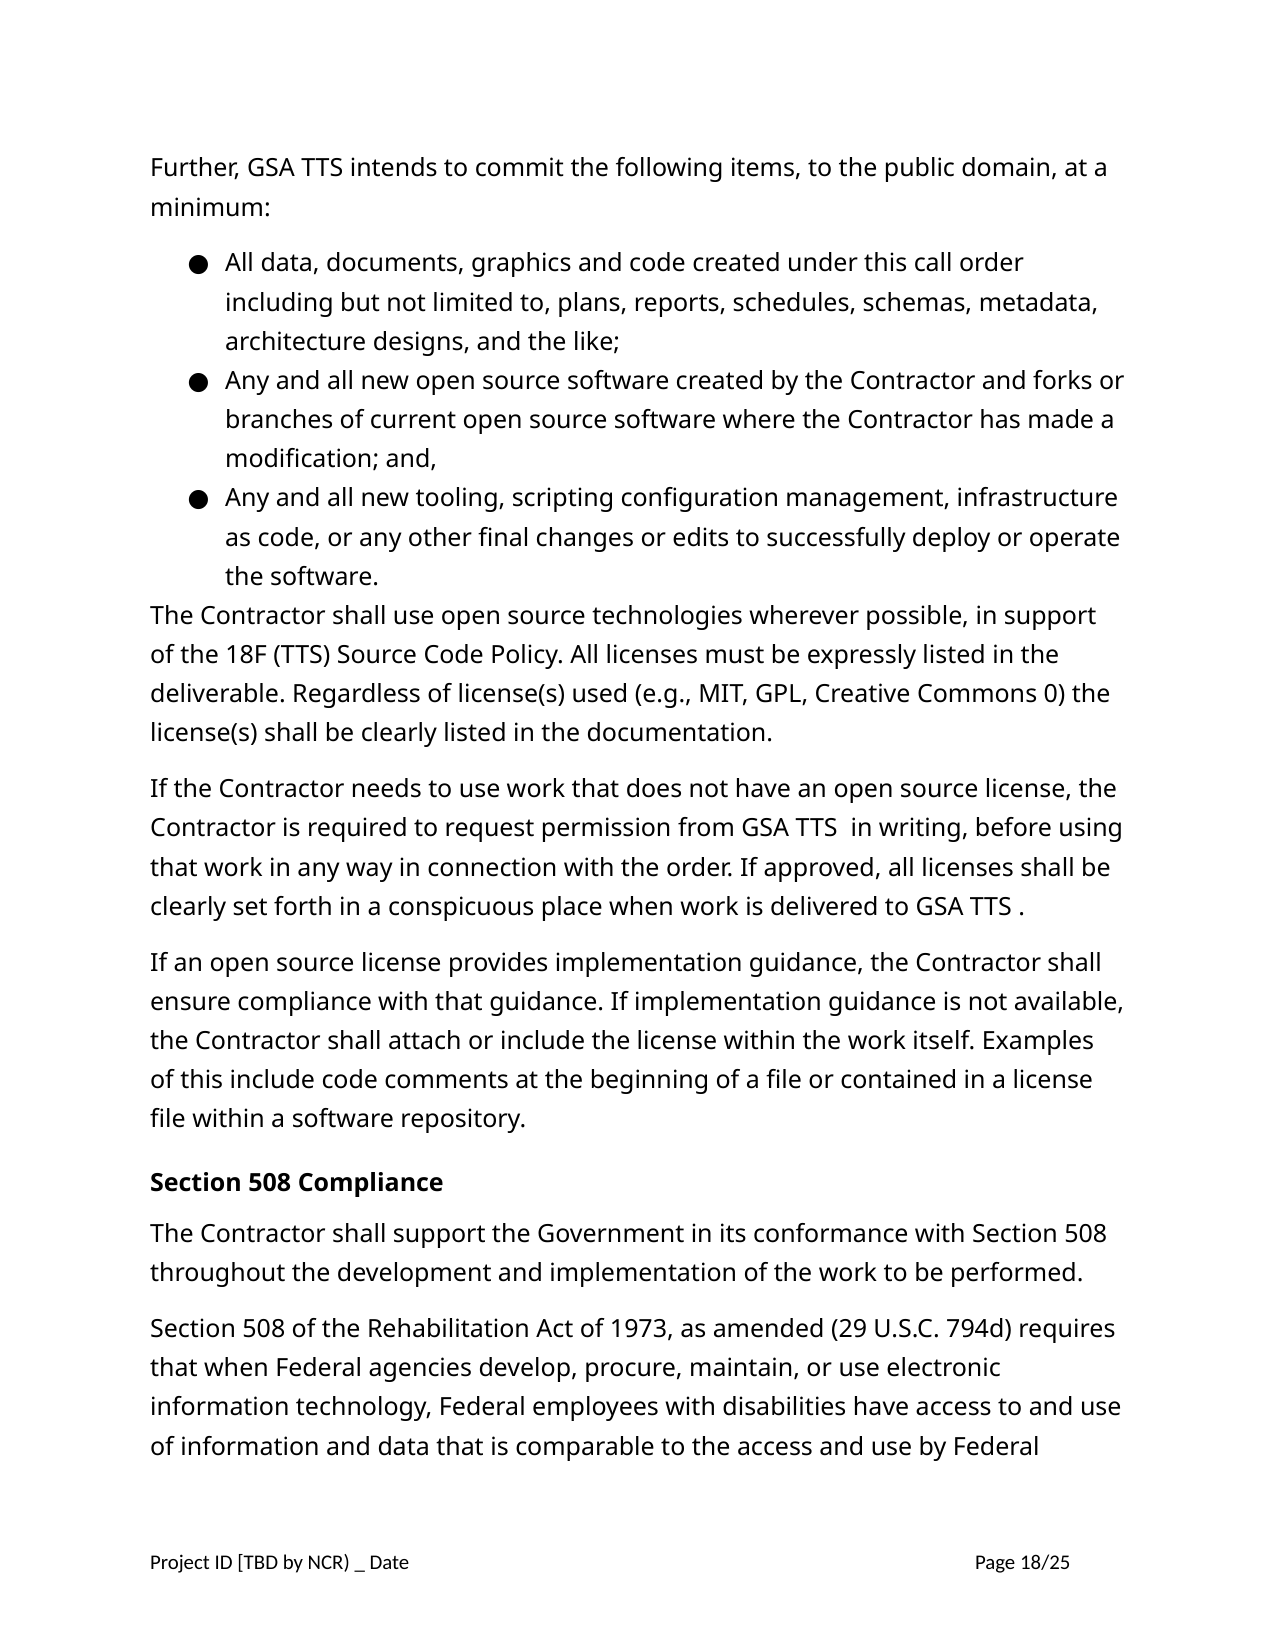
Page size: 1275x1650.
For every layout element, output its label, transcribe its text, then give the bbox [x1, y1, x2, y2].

text If an open source license provides implementation guidance, the Contractor shall ensure compliance with that guidance. If implementation guidance is not available, the Contractor shall attach or include the license within the work itself. Examples of this include code comments at the beginning of a file or contained in a license file within a software repository. [150, 944, 1125, 1135]
text If the Contractor needs to use work that does not have an open source license, the Contractor is required to request permission from GSA TTS in writing, before using that work in any way in connection with the order. If approved, all licenses shall be clearly set forth in a conspicuous place when work is delivered to GSA TTS . [150, 771, 1125, 922]
text Further, GSA TTS intends to commit the following items, to the public domain, at a minimum: [150, 150, 1125, 223]
subtitle Section 508 Compliance [150, 1165, 1125, 1199]
list All data, documents, graphics and code created under this call order including but not limited to, plans, reports, schedules, schemas, metadata, architecture designs, and the like; [187, 245, 1125, 357]
text The Contractor shall support the Government in its conformance with Section 508 throughout the development and implementation of the work to be performed. [150, 1216, 1125, 1289]
list Any and all new tooling, scripting configuration management, infrastructure as code, or any other final changes or edits to successfully deploy or operate the software. [187, 480, 1125, 592]
text The Contractor shall use open source technologies wherever possible, in support of the 18F (TTS) Source Code Policy. All licenses must be expressly listed in the deliverable. Regardless of license(s) used (e.g., MIT, GPL, Creative Commons 0) the license(s) shall be clearly listed in the documentation. [150, 597, 1125, 749]
text Section 508 of the Rehabilitation Act of 1973, as amended (29 U.S.C. 794d) requires that when Federal agencies develop, procure, maintain, or use electronic information technology, Federal employees with disabilities have access to and use of information and data that is comparable to the access and use by Federal [150, 1311, 1125, 1462]
list Any and all new open source software created by the Contractor and forks or branches of current open source software where the Contractor has made a modification; and, [187, 362, 1125, 475]
